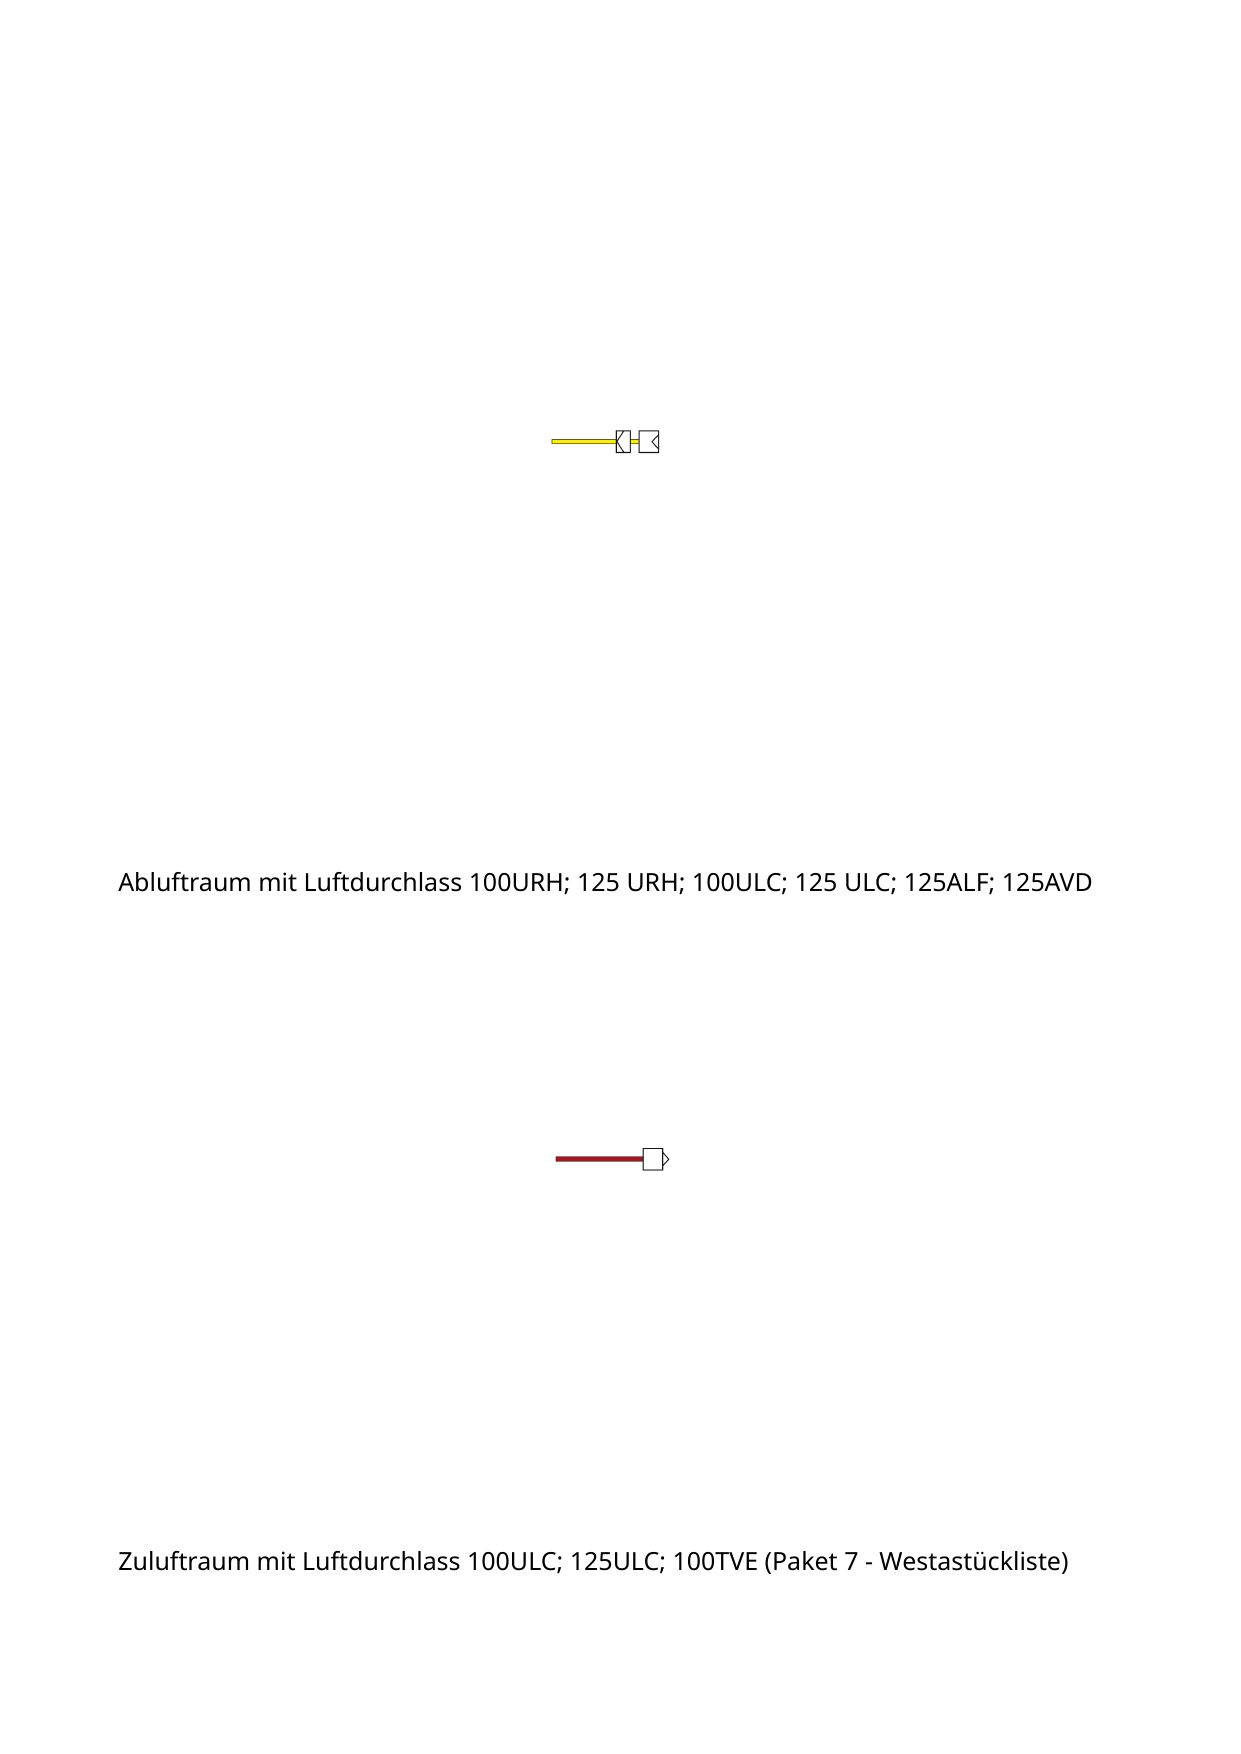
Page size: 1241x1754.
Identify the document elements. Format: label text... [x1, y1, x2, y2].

text Zuluftraum mit Luftdurchlass 100ULC; 125ULC; 100TVE (Paket 7 - Westastückliste) [118, 1544, 1122, 1577]
picture [118, 898, 1122, 1544]
picture [118, 220, 1122, 865]
text Abluftraum mit Luftdurchlass 100URH; 125 URH; 100ULC; 125 ULC; 125ALF; 125AVD [118, 865, 1122, 898]
